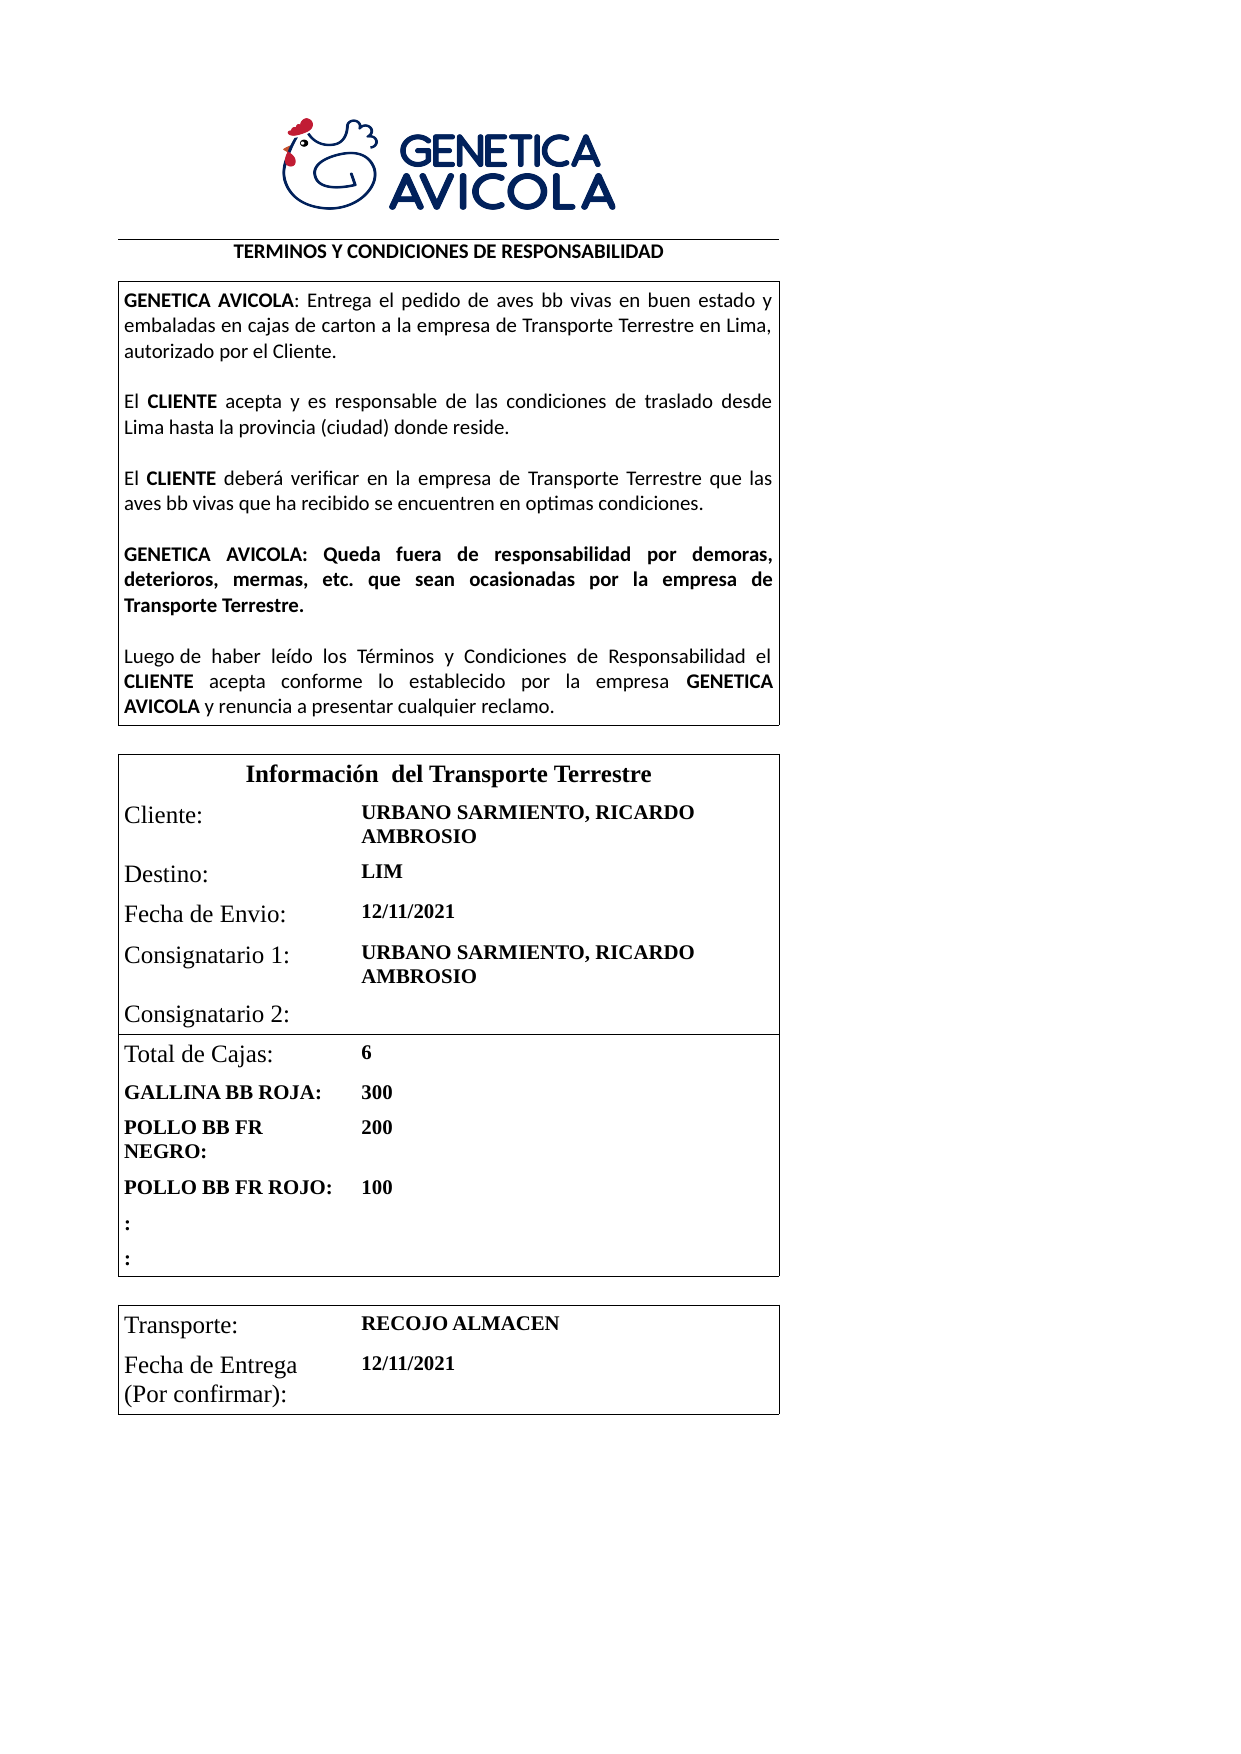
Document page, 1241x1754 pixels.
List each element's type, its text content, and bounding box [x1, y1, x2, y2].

table_cell Total de Cajas: [119, 1035, 356, 1074]
table_cell [356, 1240, 779, 1276]
table_cell [356, 1205, 779, 1240]
table_cell [356, 1277, 779, 1304]
table_cell 12/11/2021 [356, 894, 779, 934]
table_cell 200 [356, 1110, 779, 1169]
picture [282, 118, 616, 210]
table_cell Fecha de Entrega (Por confirmar): [119, 1345, 356, 1414]
table_header Información del Transporte Terrestre [119, 755, 779, 794]
table_cell 300 [356, 1074, 779, 1109]
table_cell LIM [356, 854, 779, 894]
table_cell : [119, 1240, 356, 1276]
table_cell : [119, 1205, 356, 1240]
table_cell RECOJO ALMACEN [356, 1306, 779, 1345]
table_cell URBANO SARMIENTO, RICARDO AMBROSIO [356, 934, 779, 993]
table_cell Consignatario 2: [119, 994, 356, 1034]
table_cell 100 [356, 1169, 779, 1205]
table_cell GENETICA AVICOLA: Entrega el pedido de aves bb vivas en buen estado y embaladas en cajas de carton a la empresa de Transporte Terrestre en Lima, autorizado por el Cliente. El CLIENTE acepta y es responsable de las condiciones de traslado desde Lima hasta la provincia (ciudad) donde reside. El CLIENTE deberá verificar en la empresa de Transporte Terrestre que las aves bb vivas que ha recibido se encuentren en optimas condiciones. GENETICA AVICOLA: Queda fuera de responsabilidad por demoras, deterioros, mermas, etc. que sean ocasionadas por la empresa de Transporte Terrestre. Luego de haber leído los Términos y Condiciones de Responsabilidad el CLIENTE acepta conforme lo establecido por la empresa GENETICA AVICOLA y renuncia a presentar cualquier reclamo. [119, 282, 779, 725]
table_cell Cliente: [119, 794, 356, 853]
table_cell Transporte: [119, 1306, 356, 1345]
table_cell GALLINA BB ROJA: [119, 1074, 356, 1109]
table_cell 12/11/2021 [356, 1345, 779, 1414]
table_cell 6 [356, 1035, 779, 1074]
table_cell POLLO BB FR ROJO: [119, 1169, 356, 1205]
table_cell [118, 1277, 356, 1304]
table_cell POLLO BB FR NEGRO: [119, 1110, 356, 1169]
table_header TERMINOS Y CONDICIONES DE RESPONSABILIDAD [118, 240, 779, 281]
table_cell URBANO SARMIENTO, RICARDO AMBROSIO [356, 794, 779, 853]
table_cell Destino: [119, 854, 356, 894]
table_cell [356, 994, 779, 1034]
table_cell Consignatario 1: [119, 934, 356, 993]
table_cell Fecha de Envio: [119, 894, 356, 934]
